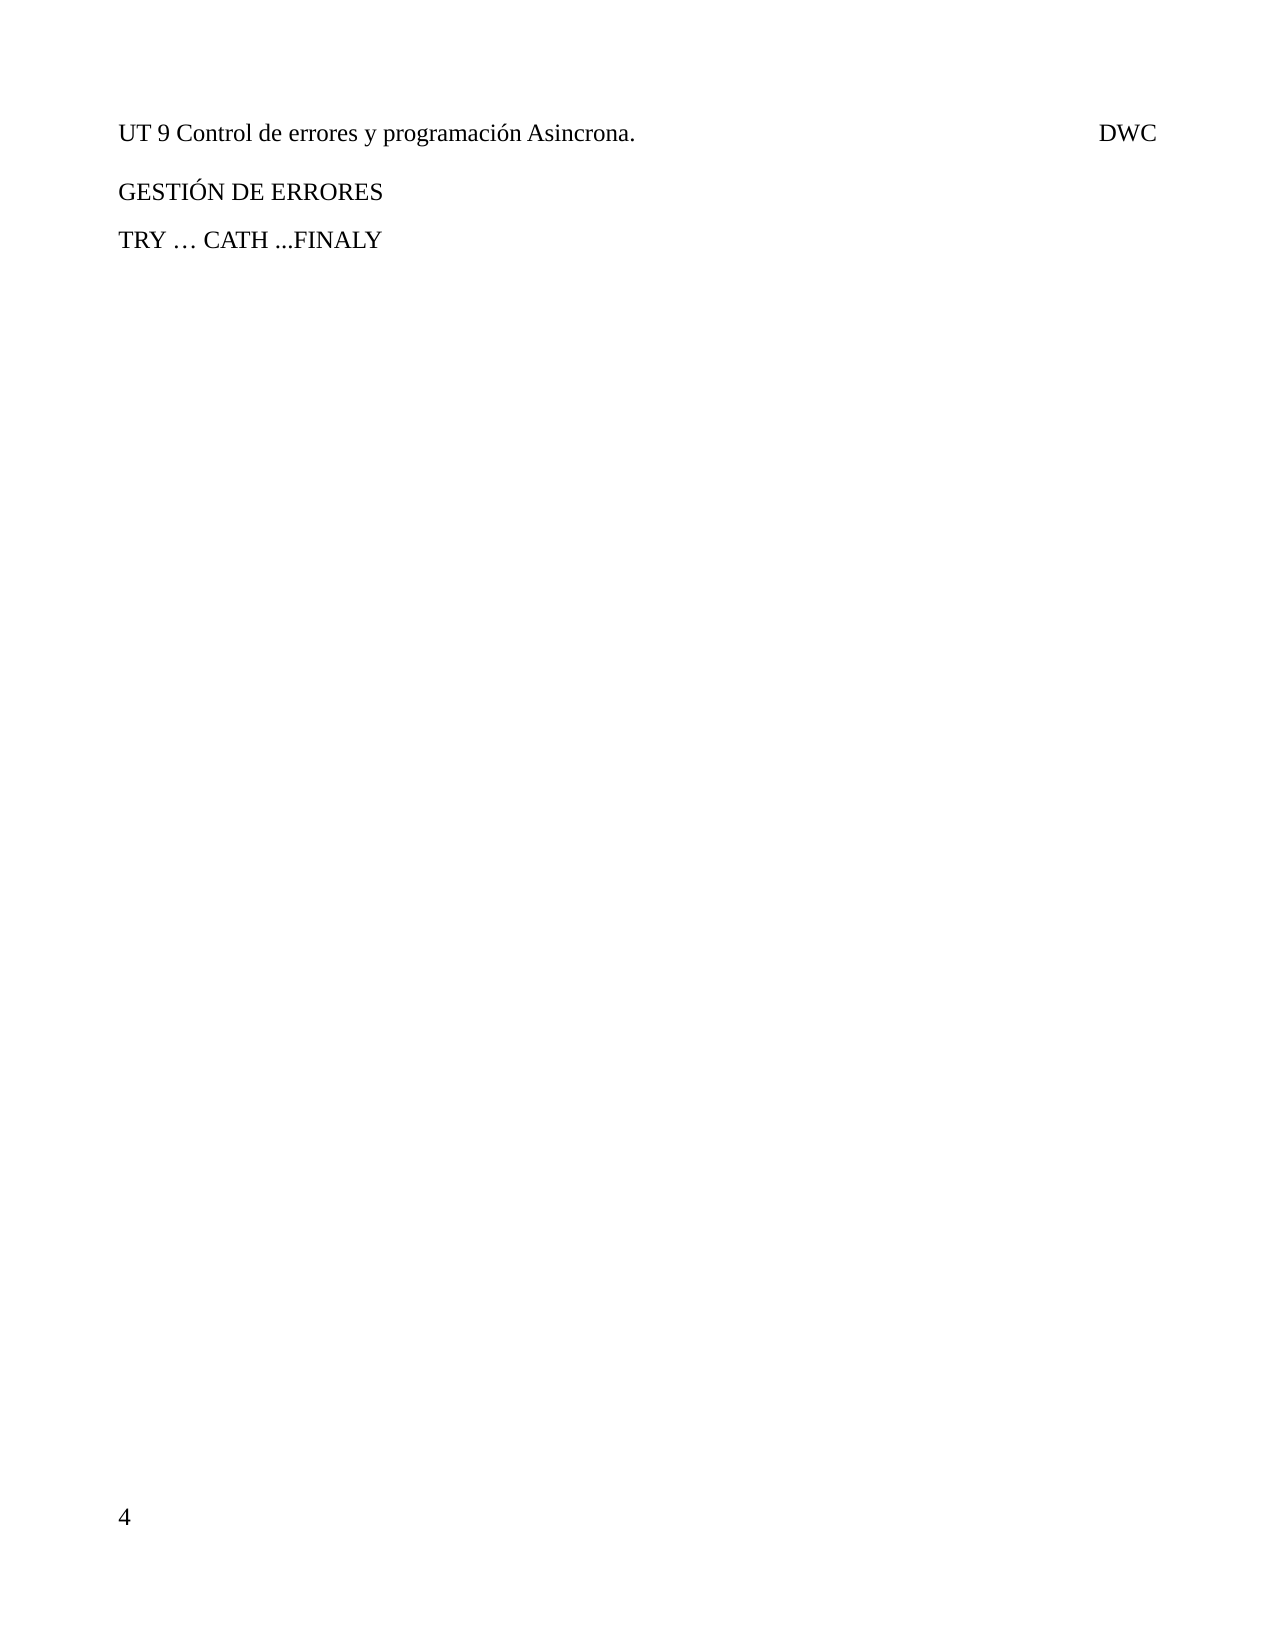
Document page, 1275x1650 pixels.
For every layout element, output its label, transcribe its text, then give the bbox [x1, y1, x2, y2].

text TRY … CATH ...FINALY [118, 225, 1157, 253]
text GESTIÓN DE ERRORES [118, 177, 1157, 206]
